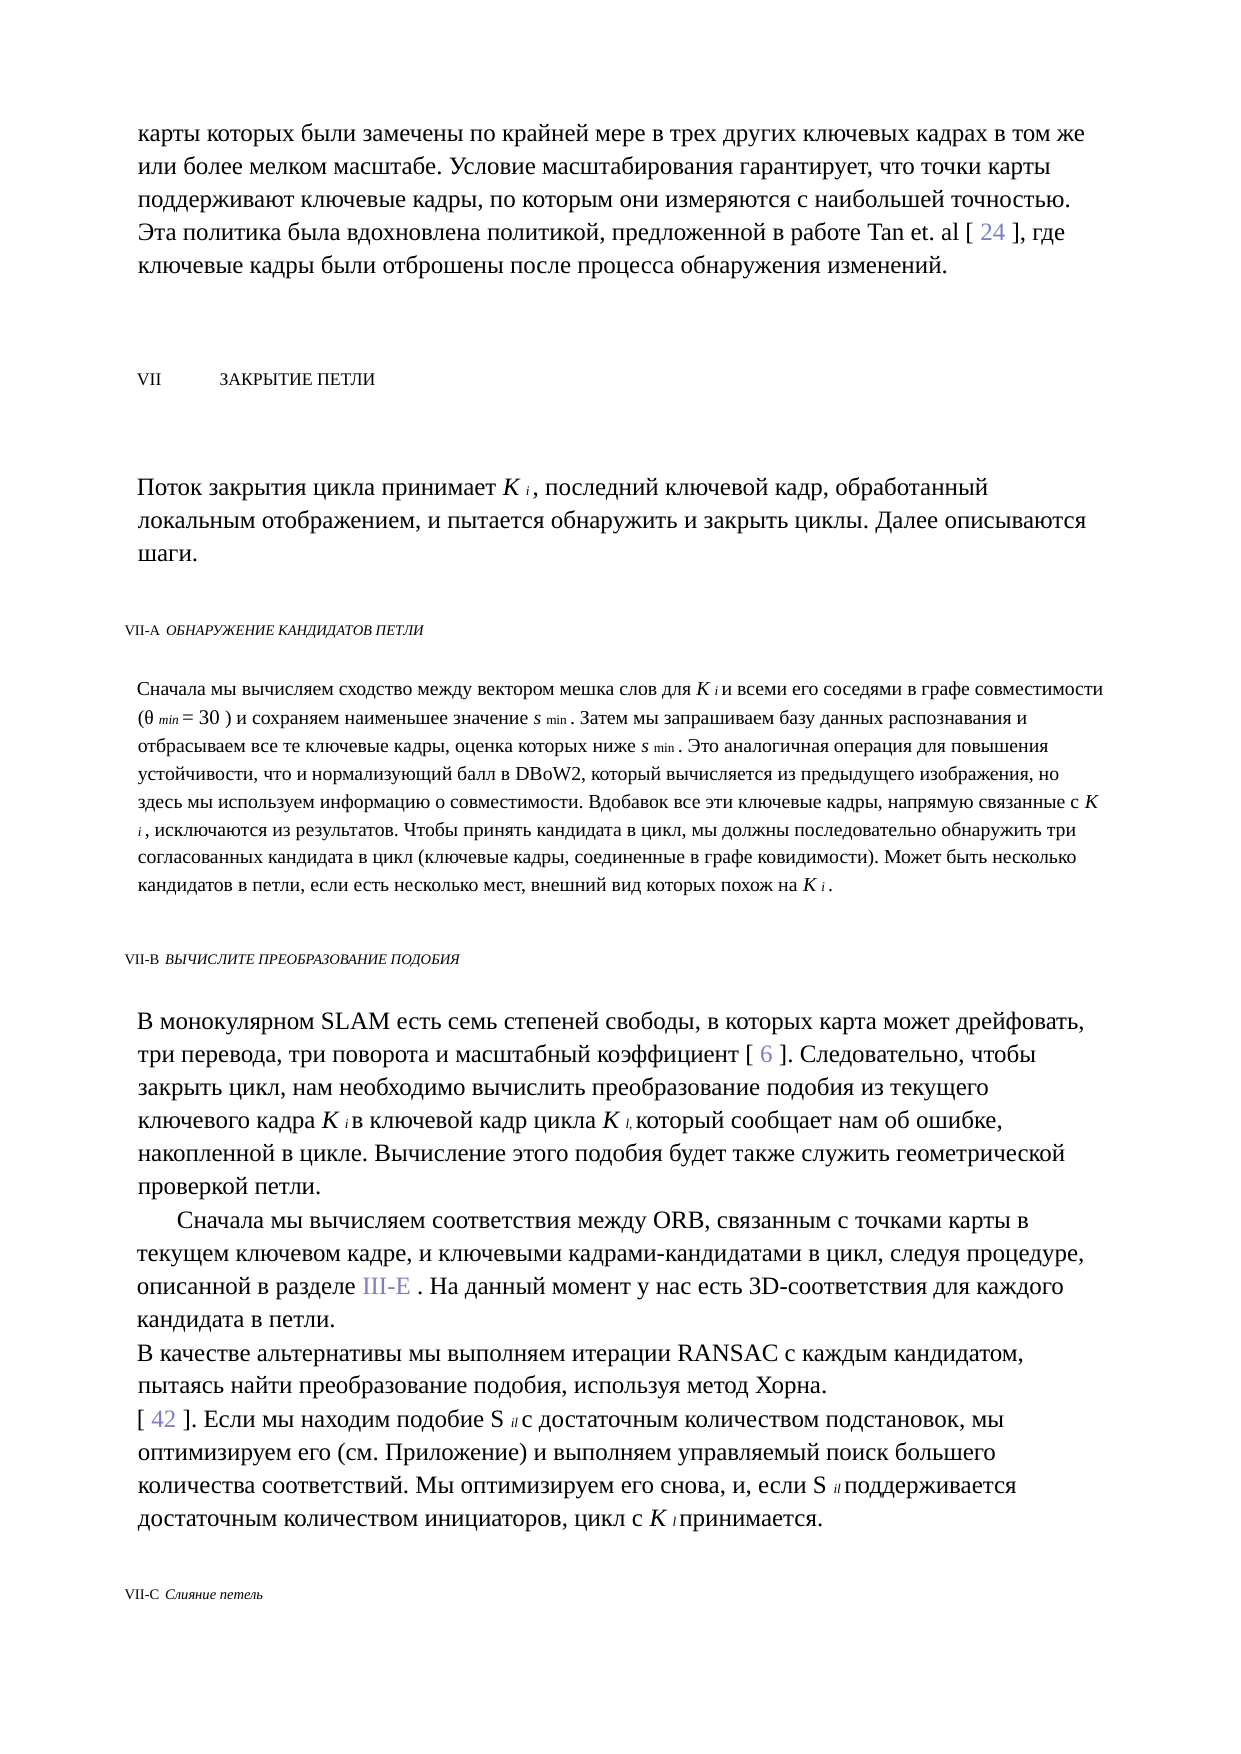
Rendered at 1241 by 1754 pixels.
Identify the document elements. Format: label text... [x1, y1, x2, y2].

text Сначала мы вычисляем сходство между вектором мешка слов для K i и всеми его соседями в графе совместимости (θ min = 30 ) и сохраняем наименьшее значение s min . Затем мы запрашиваем базу данных распознавания и отбрасываем все те ключевые кадры, оценка которых ниже s min . Это аналогичная операция для повышения устойчивости, что и нормализующий балл в DBoW2, который вычисляется из предыдущего изображения, но здесь мы используем информацию о совместимости. Вдобавок все эти ключевые кадры, напрямую связанные с K i , исключаются из результатов. Чтобы принять кандидата в цикл, мы должны последовательно обнаружить три согласованных кандидата в цикл (ключевые кадры, соединенные в графе ковидимости). Может быть несколько кандидатов в петли, если есть несколько мест, внешний вид которых похож на K i . [137, 677, 1104, 896]
text [ 42 ]. Если мы находим подобие S il с достаточным количеством подстановок, мы оптимизируем его (см. Приложение) и выполняем управляемый поиск большего количества соответствий. Мы оптимизируем его снова, и, если S il поддерживается достаточным количеством инициаторов, цикл с K l принимается. [137, 1404, 1104, 1532]
text В качестве альтернативы мы выполняем итерации RANSAC с каждым кандидатом, пытаясь найти преобразование подобия, используя метод Хорна. [137, 1338, 1104, 1399]
text Поток закрытия цикла принимает K i , последний ключевой кадр, обработанный локальным отображением, и пытается обнаружить и закрыть циклы. Далее описываются шаги. [137, 472, 1104, 567]
text карты которых были замечены по крайней мере в трех других ключевых кадрах в том же или более мелком масштабе. Условие масштабирования гарантирует, что точки карты поддерживают ключевые кадры, по которым они измеряются с наибольшей точностью. Эта политика была вдохновлена ​​политикой, предложенной в работе Tan et. al [ 24 ], где ключевые кадры были отброшены после процесса обнаружения изменений. [137, 118, 1104, 279]
text VII-A ОБНАРУЖЕНИЕ КАНДИДАТОВ ПЕТЛИ [118, 612, 1122, 641]
subtitle VII ЗАКРЫТИЕ ПЕТЛИ [137, 369, 1122, 389]
text VII-C Слияние петель [118, 1576, 1122, 1605]
text VII-B ВЫЧИСЛИТЕ ПРЕОБРАЗОВАНИЕ ПОДОБИЯ [118, 941, 1122, 970]
text В монокулярном SLAM есть семь степеней свободы, в которых карта может дрейфовать, три перевода, три поворота и масштабный коэффициент [ 6 ]. Следовательно, чтобы закрыть цикл, нам необходимо вычислить преобразование подобия из текущего ключевого кадра K i в ключевой кадр цикла K l, который сообщает нам об ошибке, накопленной в цикле. Вычисление этого подобия будет также служить геометрической проверкой петли. [137, 1006, 1104, 1200]
text Сначала мы вычисляем соответствия между ORB, связанным с точками карты в текущем ключевом кадре, и ключевыми кадрами-кандидатами в цикл, следуя процедуре, описанной в разделе III-E . На данный момент у нас есть 3D-соответствия для каждого кандидата в петли. [137, 1205, 1104, 1333]
